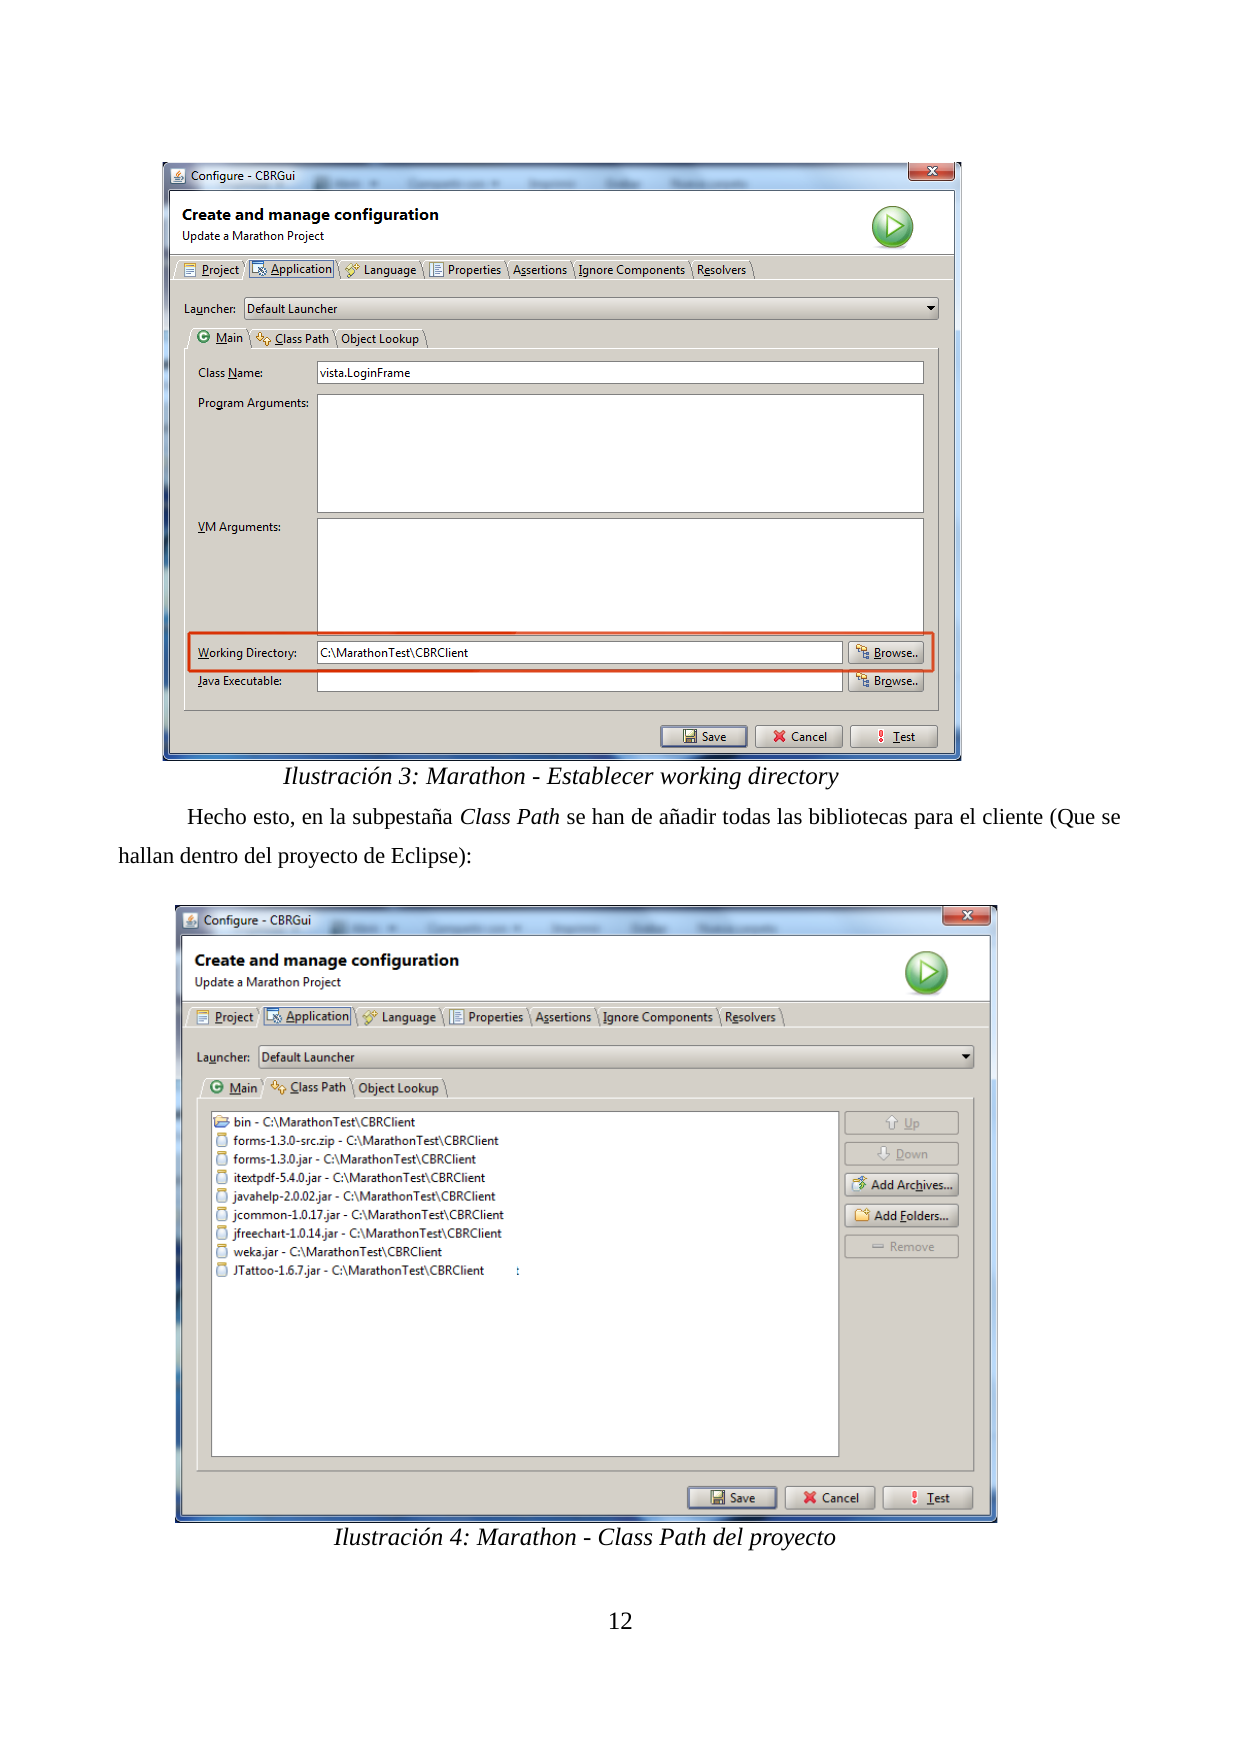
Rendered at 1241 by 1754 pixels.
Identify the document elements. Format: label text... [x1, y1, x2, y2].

text Ilustración 4: Marathon - Class Path del proyecto [175, 1523, 997, 1551]
text Hecho esto, en la subpestaña Class Path se han de añadir todas las bibliotecas para el cliente (Que se hallan dentro del proyecto de Eclipse): [118, 170, 1122, 869]
text Ilustración 3: Marathon - Establecer working directory [118, 162, 1006, 790]
